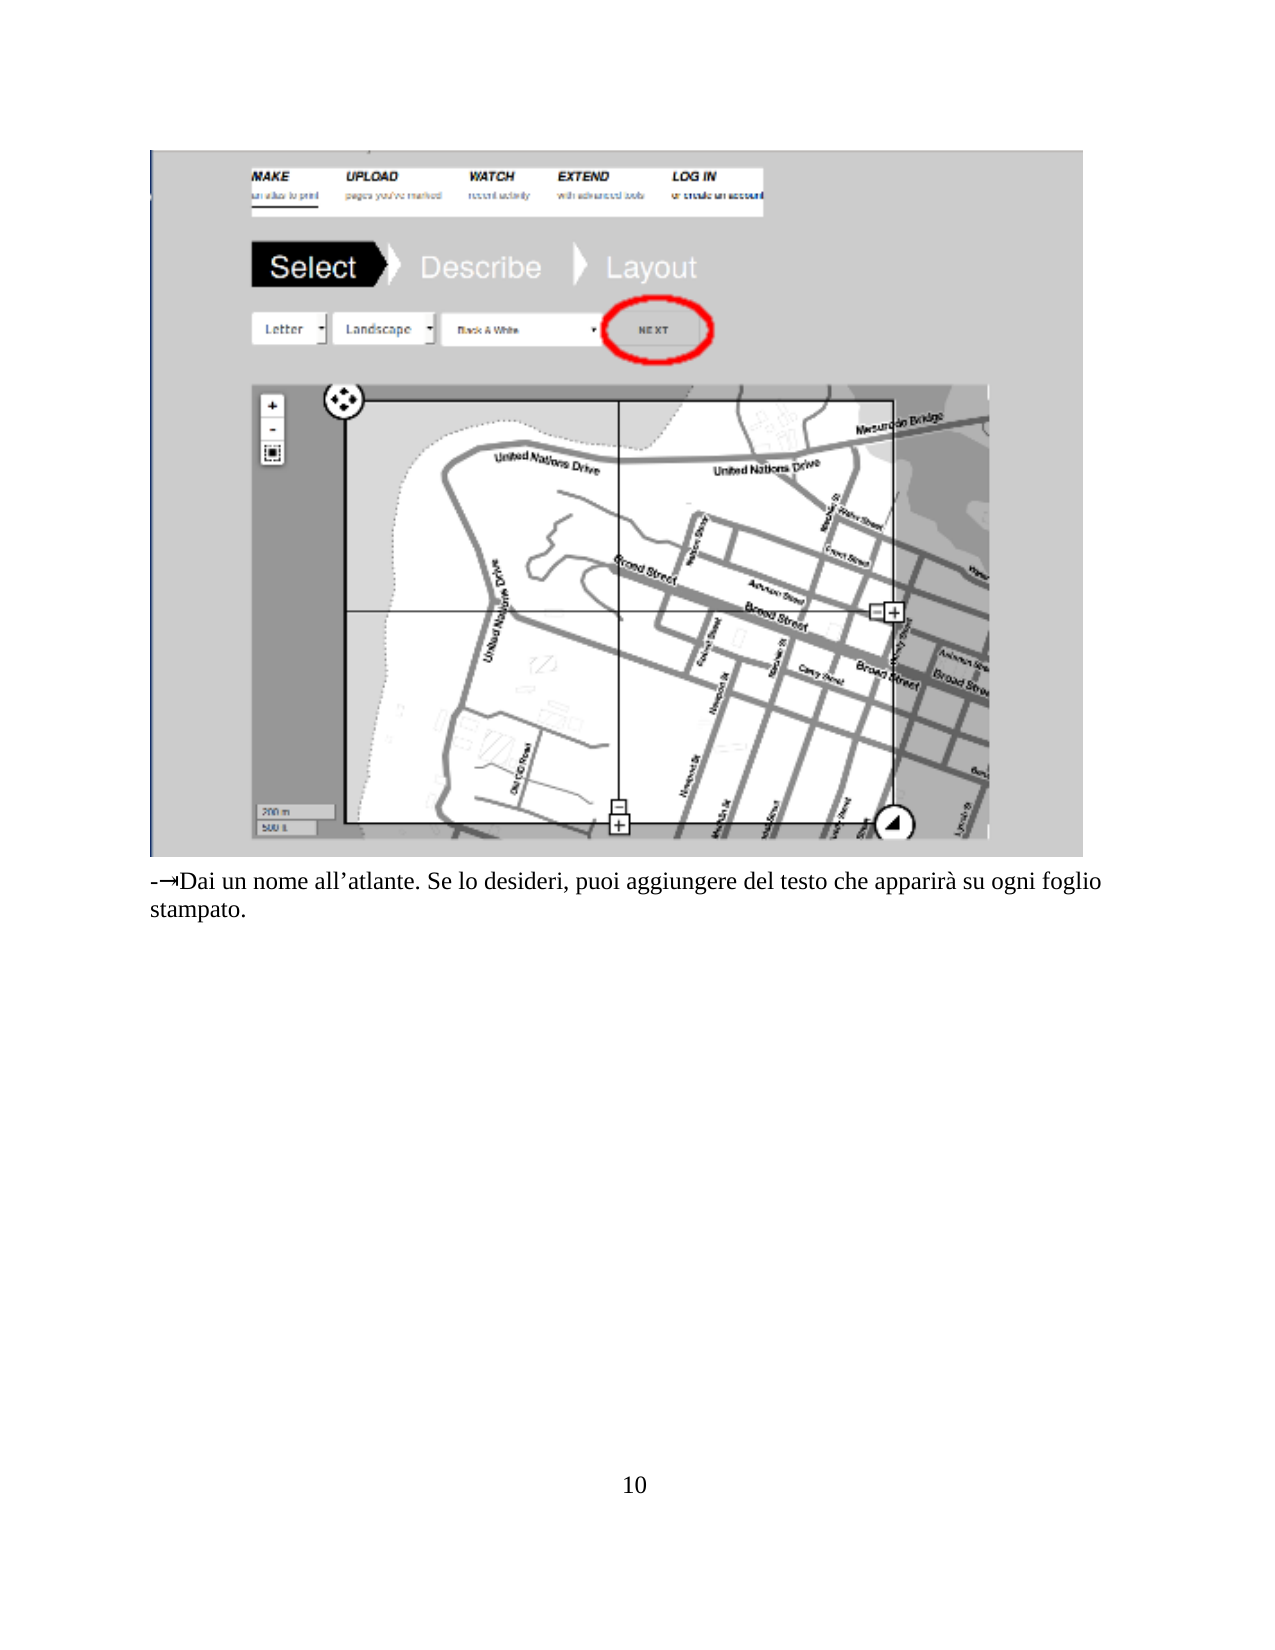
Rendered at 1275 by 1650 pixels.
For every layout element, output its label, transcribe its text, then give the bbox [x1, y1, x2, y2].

picture [150, 150, 1083, 857]
text -⇥Dai un nome all’atlante. Se lo desideri, puoi aggiungere del testo che apparirà su ogni foglio stampato. [150, 866, 1125, 923]
